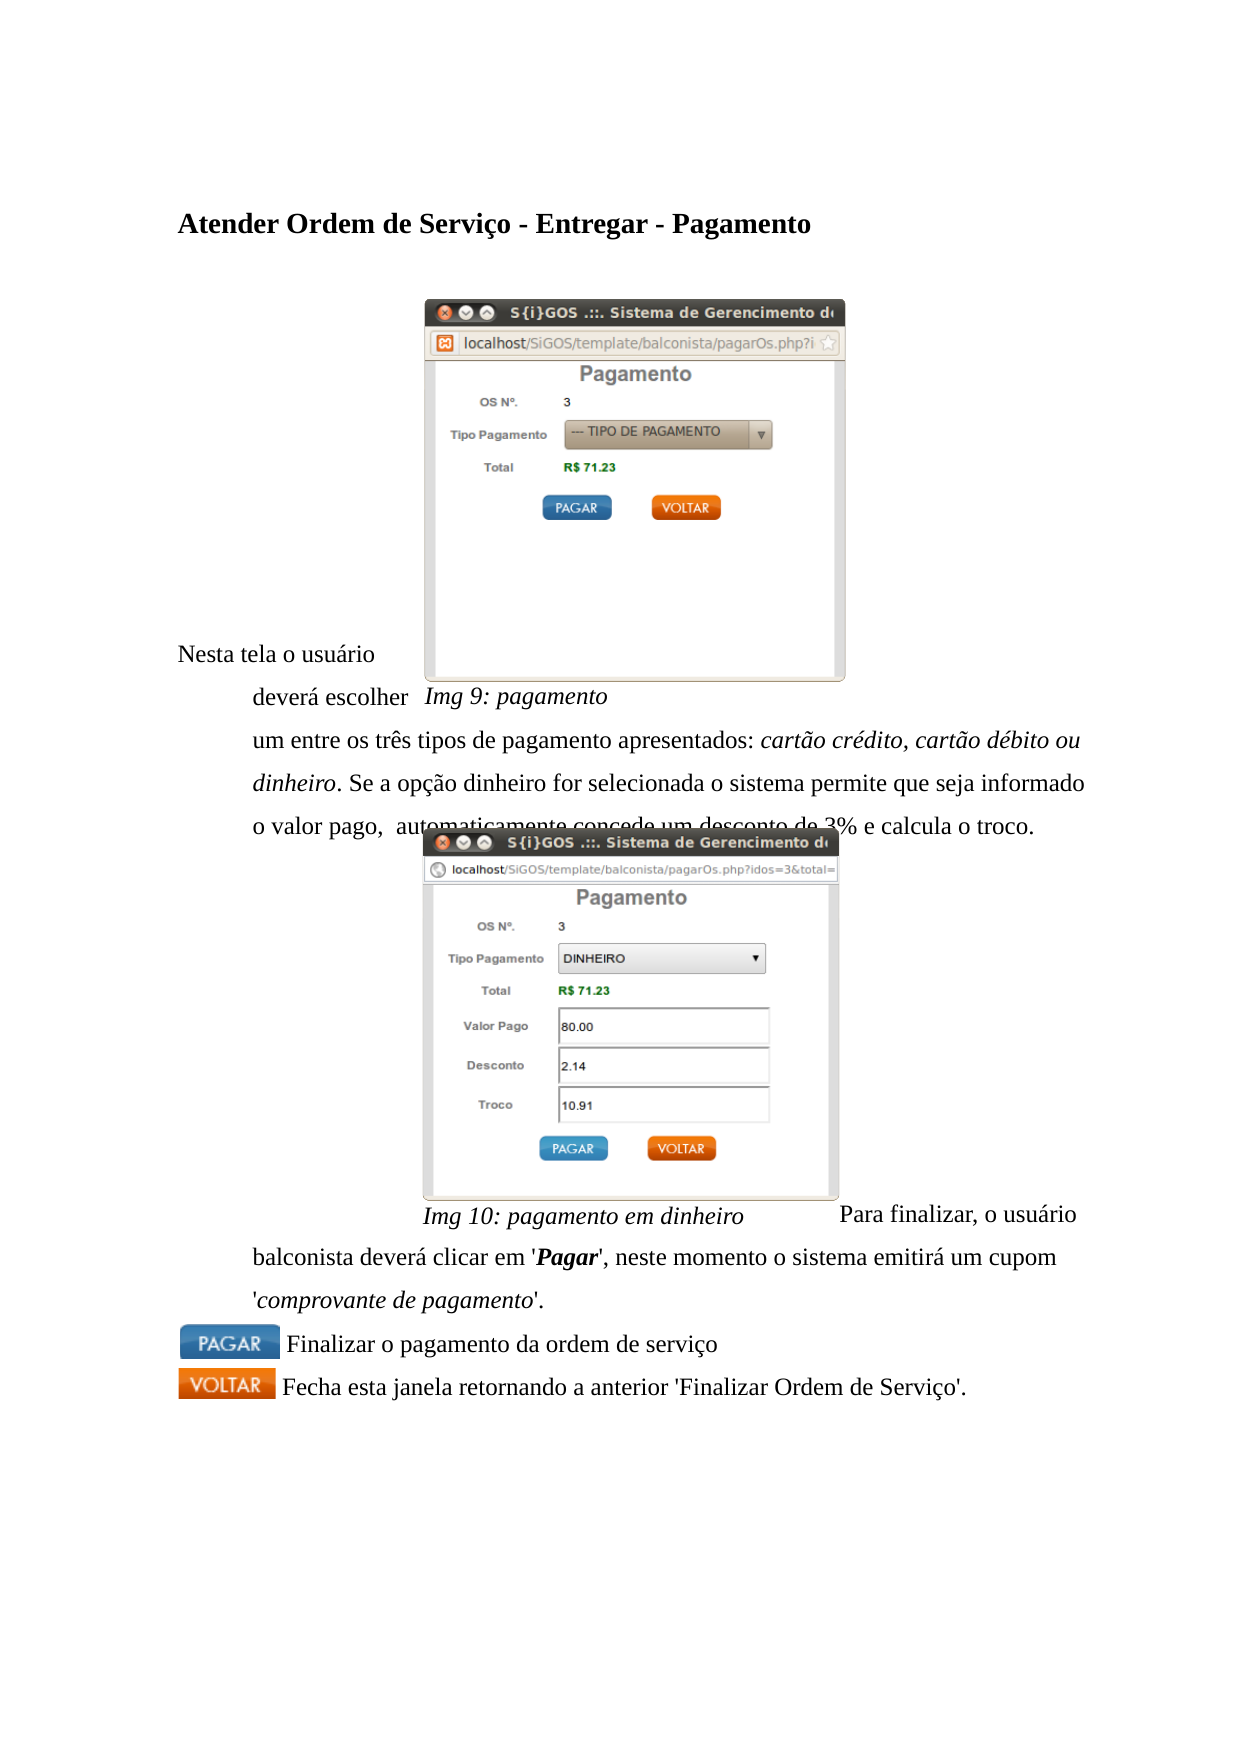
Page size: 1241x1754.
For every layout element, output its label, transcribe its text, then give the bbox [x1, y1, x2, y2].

subtitle Atender Ordem de Serviço - Entregar - Pagamento [177, 207, 1092, 240]
text Img 9: pagamento [424, 682, 845, 710]
subtitle Finalizar o pagamento da ordem de serviço [280, 1329, 1092, 1357]
picture [180, 1324, 280, 1359]
subtitle Para finalizar, o usuário balconista deverá clicar em 'Pagar', neste momento o sistema emitirá um cupom 'comprovante de pagamento'. [177, 1199, 1092, 1314]
text Img 10: pagamento em dinheiro [423, 1201, 839, 1230]
subtitle Nesta tela o usuário deverá escolher um entre os três tipos de pagamento apresentados: cartão crédito, cartão débito ou dinheiro. Se a opção dinheiro for selecionada o sistema permite que seja informado o valor pago, automaticamente concede um desconto de 3% e calcula o troco. [177, 639, 1092, 840]
picture [424, 299, 846, 682]
picture [178, 1368, 276, 1399]
picture [422, 828, 840, 1201]
subtitle Fecha esta janela retornando a anterior 'Finalizar Ordem de Serviço'. [177, 1372, 1092, 1401]
